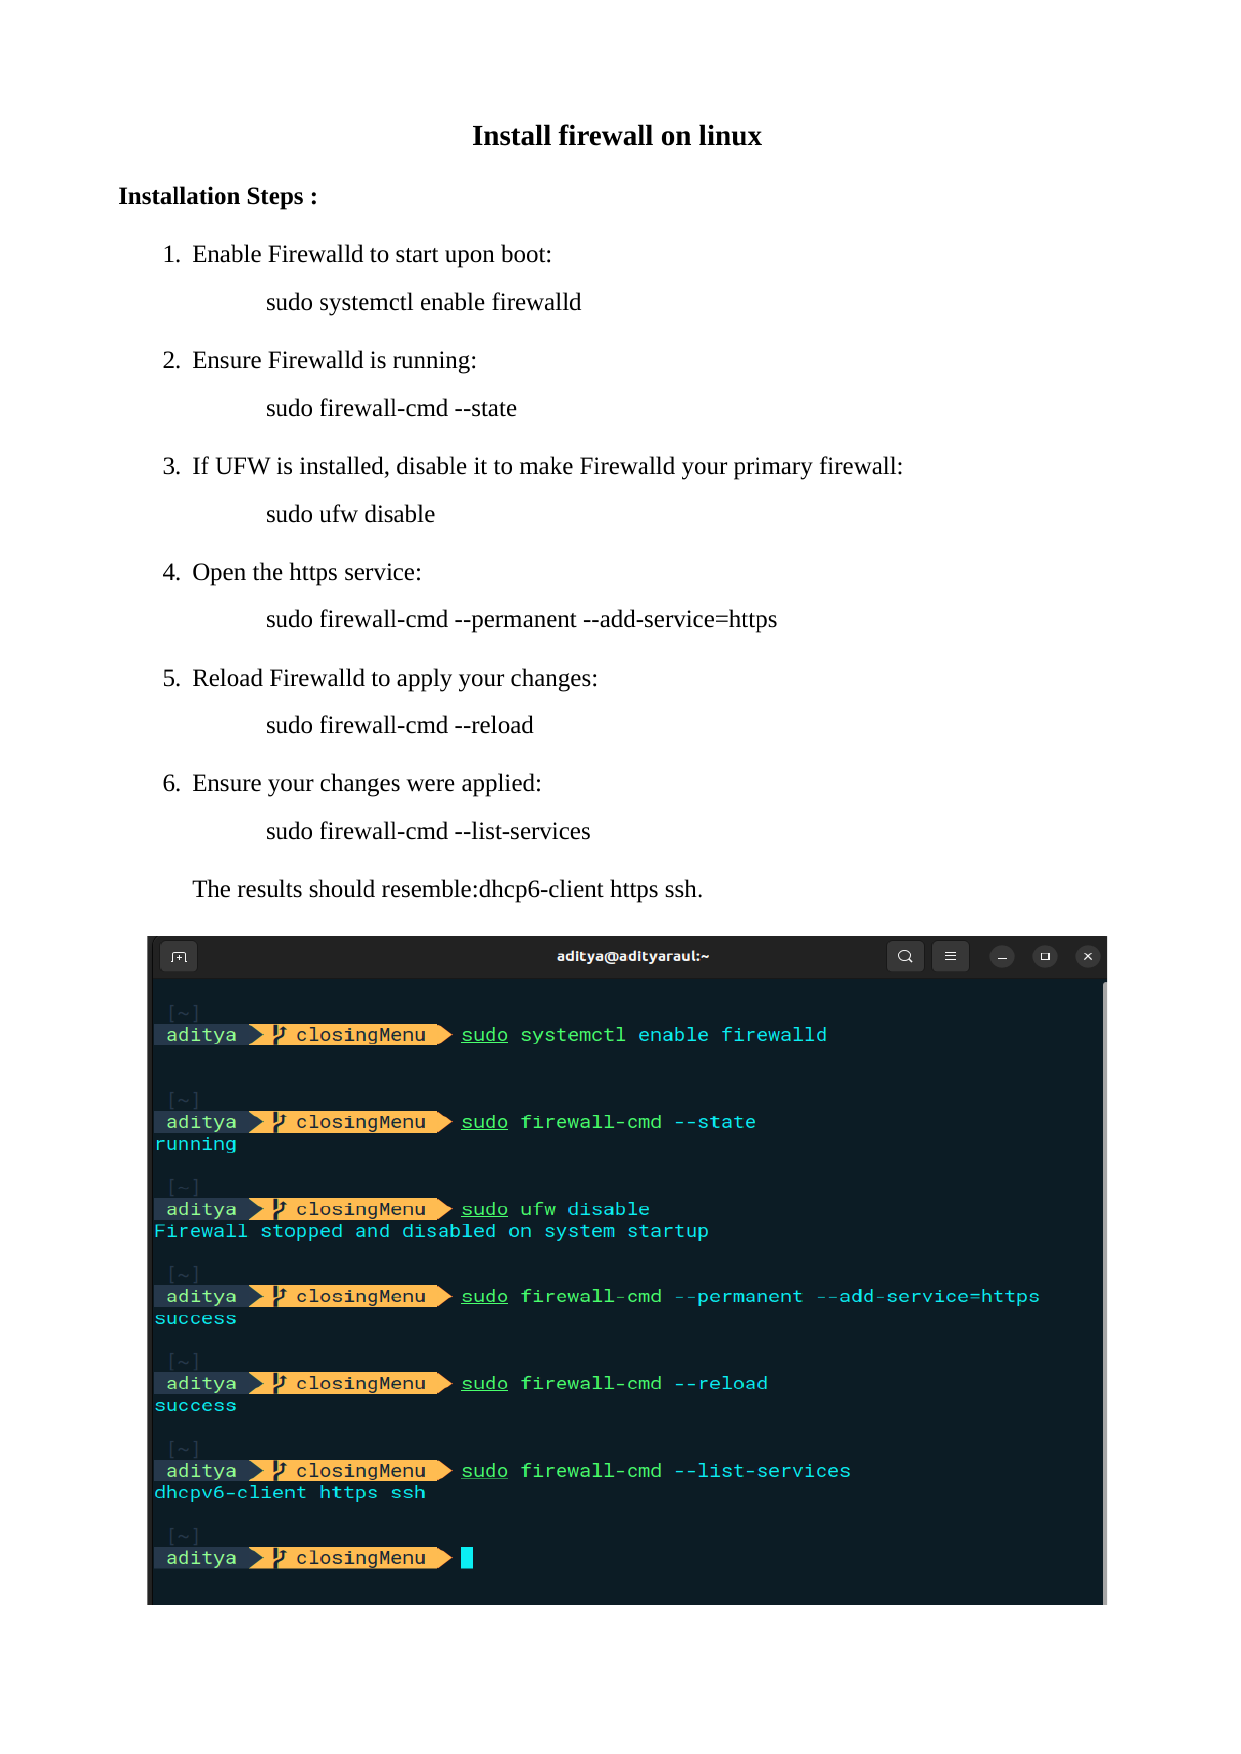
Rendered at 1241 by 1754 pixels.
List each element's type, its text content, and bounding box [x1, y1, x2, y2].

list sudo systemctl enable firewalld [236, 287, 1122, 316]
picture [147, 936, 1108, 1605]
list Enable Firewalld to start upon boot: [162, 239, 1122, 268]
list Open the https service: [162, 557, 1122, 586]
subtitle Installation Steps : [118, 181, 1122, 210]
list sudo firewall-cmd --list-services [236, 816, 1122, 845]
list Ensure Firewalld is running: [162, 345, 1122, 374]
list sudo firewall-cmd --permanent --add-service=https [236, 604, 1122, 633]
list Reload Firewalld to apply your changes: [162, 663, 1122, 691]
list sudo firewall-cmd --reload [236, 710, 1122, 739]
list sudo firewall-cmd --state [236, 393, 1122, 422]
list If UFW is installed, disable it to make Firewalld your primary firewall: [162, 451, 1122, 480]
list sudo ufw disable [236, 499, 1122, 527]
list Ensure your changes were applied: [162, 768, 1122, 797]
list The results should resemble:dhcp6-client https ssh. [162, 874, 1122, 903]
text Install firewall on linux [118, 118, 1122, 152]
